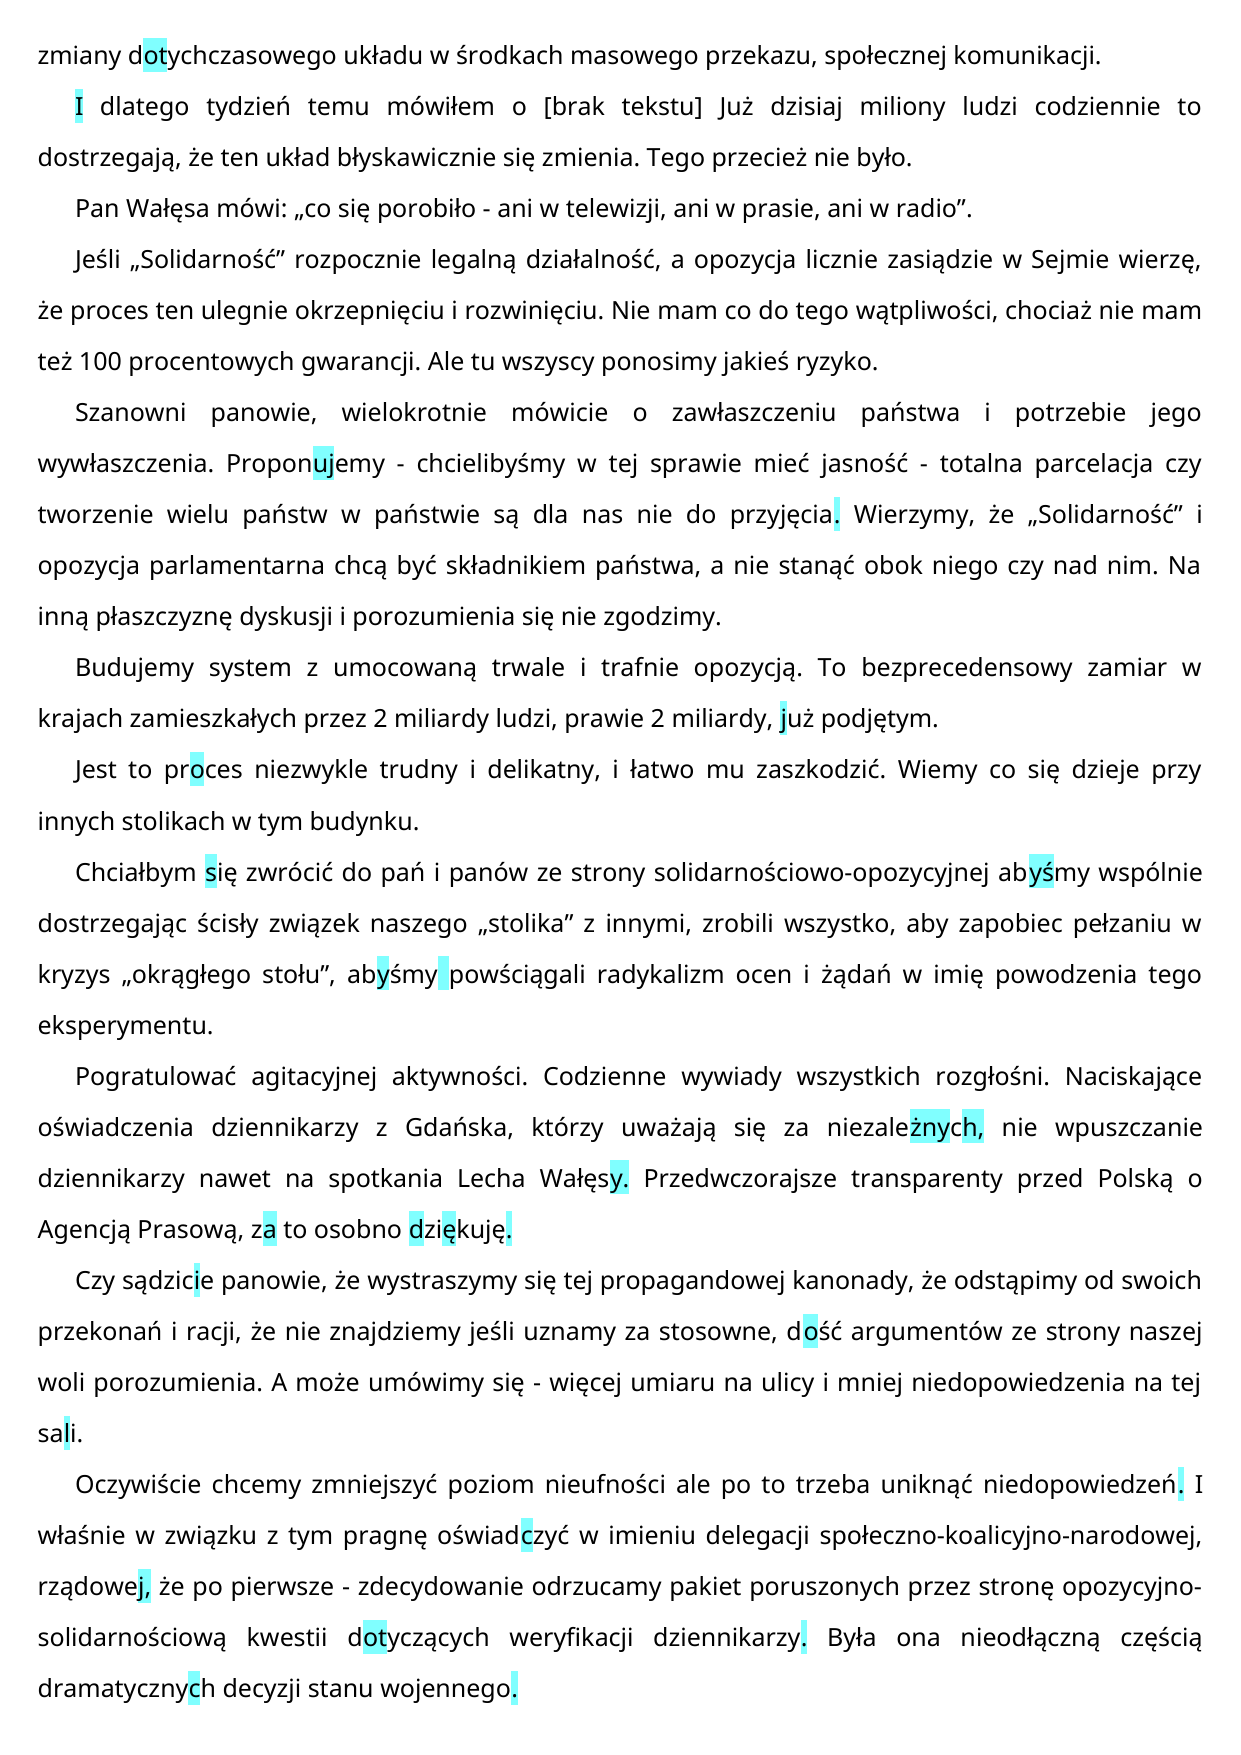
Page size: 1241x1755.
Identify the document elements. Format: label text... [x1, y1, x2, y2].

text Czy sądzicie panowie, że wystraszymy się tej propagandowej kanonady, że odstąpimy od swoich przekonań i racji, że nie znajdziemy jeśli uznamy za stosowne, dość argumentów ze strony naszej woli porozumienia. A może umówimy się - więcej umiaru na ulicy i mniej niedopowiedzenia na tej sali. [37, 1262, 1203, 1450]
text Jeśli „Solidarność” rozpocznie legalną działalność, a opozycja licznie zasiądzie w Sejmie wierzę, że proces ten ulegnie okrzepnięciu i rozwinięciu. Nie mam co do tego wątpliwości, chociaż nie mam też 100 procentowych gwarancji. Ale tu wszyscy ponosimy jakieś ryzyko. [37, 242, 1203, 378]
text zmiany dotychczasowego układu w środkach masowego przekazu, społecznej komunikacji. [37, 37, 1203, 72]
text Jest to proces niezwykle trudny i delikatny, i łatwo mu zaszkodzić. Wiemy co się dzieje przy innych stolikach w tym budynku. [37, 752, 1203, 837]
text Pogratulować agitacyjnej aktywności. Codzienne wywiady wszystkich rozgłośni. Naciskające oświadczenia dziennikarzy z Gdańska, którzy uważają się za niezależnych, nie wpuszczanie dziennikarzy nawet na spotkania Lecha Wałęsy. Przedwczorajsze transparenty przed Polską o Agencją Prasową, za to osobno dziękuję. [37, 1058, 1203, 1246]
text Szanowni panowie, wielokrotnie mówicie o zawłaszczeniu państwa i potrzebie jego wywłaszczenia. Proponujemy - chcielibyśmy w tej sprawie mieć jasność - totalna parcelacja czy tworzenie wielu państw w państwie są dla nas nie do przyjęcia. Wierzymy, że „Solidarność” i opozycja parlamentarna chcą być składnikiem państwa, a nie stanąć obok niego czy nad nim. Na inną płaszczyznę dyskusji i porozumienia się nie zgodzimy. [37, 395, 1203, 633]
text Budujemy system z umocowaną trwale i trafnie opozycją. To bezprecedensowy zamiar w krajach zamieszkałych przez 2 miliardy ludzi, prawie 2 miliardy, już podjętym. [37, 650, 1203, 735]
text Pan Wałęsa mówi: „co się porobiło - ani w telewizji, ani w prasie, ani w radio”. [37, 191, 1203, 225]
text Chciałbym się zwrócić do pań i panów ze strony solidarnościowo-opozycyjnej abyśmy wspólnie dostrzegając ścisły związek naszego „stolika” z innymi, zrobili wszystko, aby zapobiec pełzaniu w kryzys „okrągłego stołu”, abyśmy powściągali radykalizm ocen i żądań w imię powodzenia tego eksperymentu. [37, 854, 1203, 1041]
text Oczywiście chcemy zmniejszyć poziom nieufności ale po to trzeba uniknąć niedopowiedzeń. I właśnie w związku z tym pragnę oświadczyć w imieniu delegacji społeczno-koalicyjno-narodowej, rządowej, że po pierwsze - zdecydowanie odrzucamy pakiet poruszonych przez stronę opozycyjno-solidarnościową kwestii dotyczących weryfikacji dziennikarzy. Była ona nieodłączną częścią dramatycznych decyzji stanu wojennego. [37, 1467, 1203, 1705]
text I dlatego tydzień temu mówiłem o [brak tekstu] Już dzisiaj miliony ludzi codziennie to dostrzegają, że ten układ błyskawicznie się zmienia. Tego przecież nie było. [37, 88, 1203, 174]
